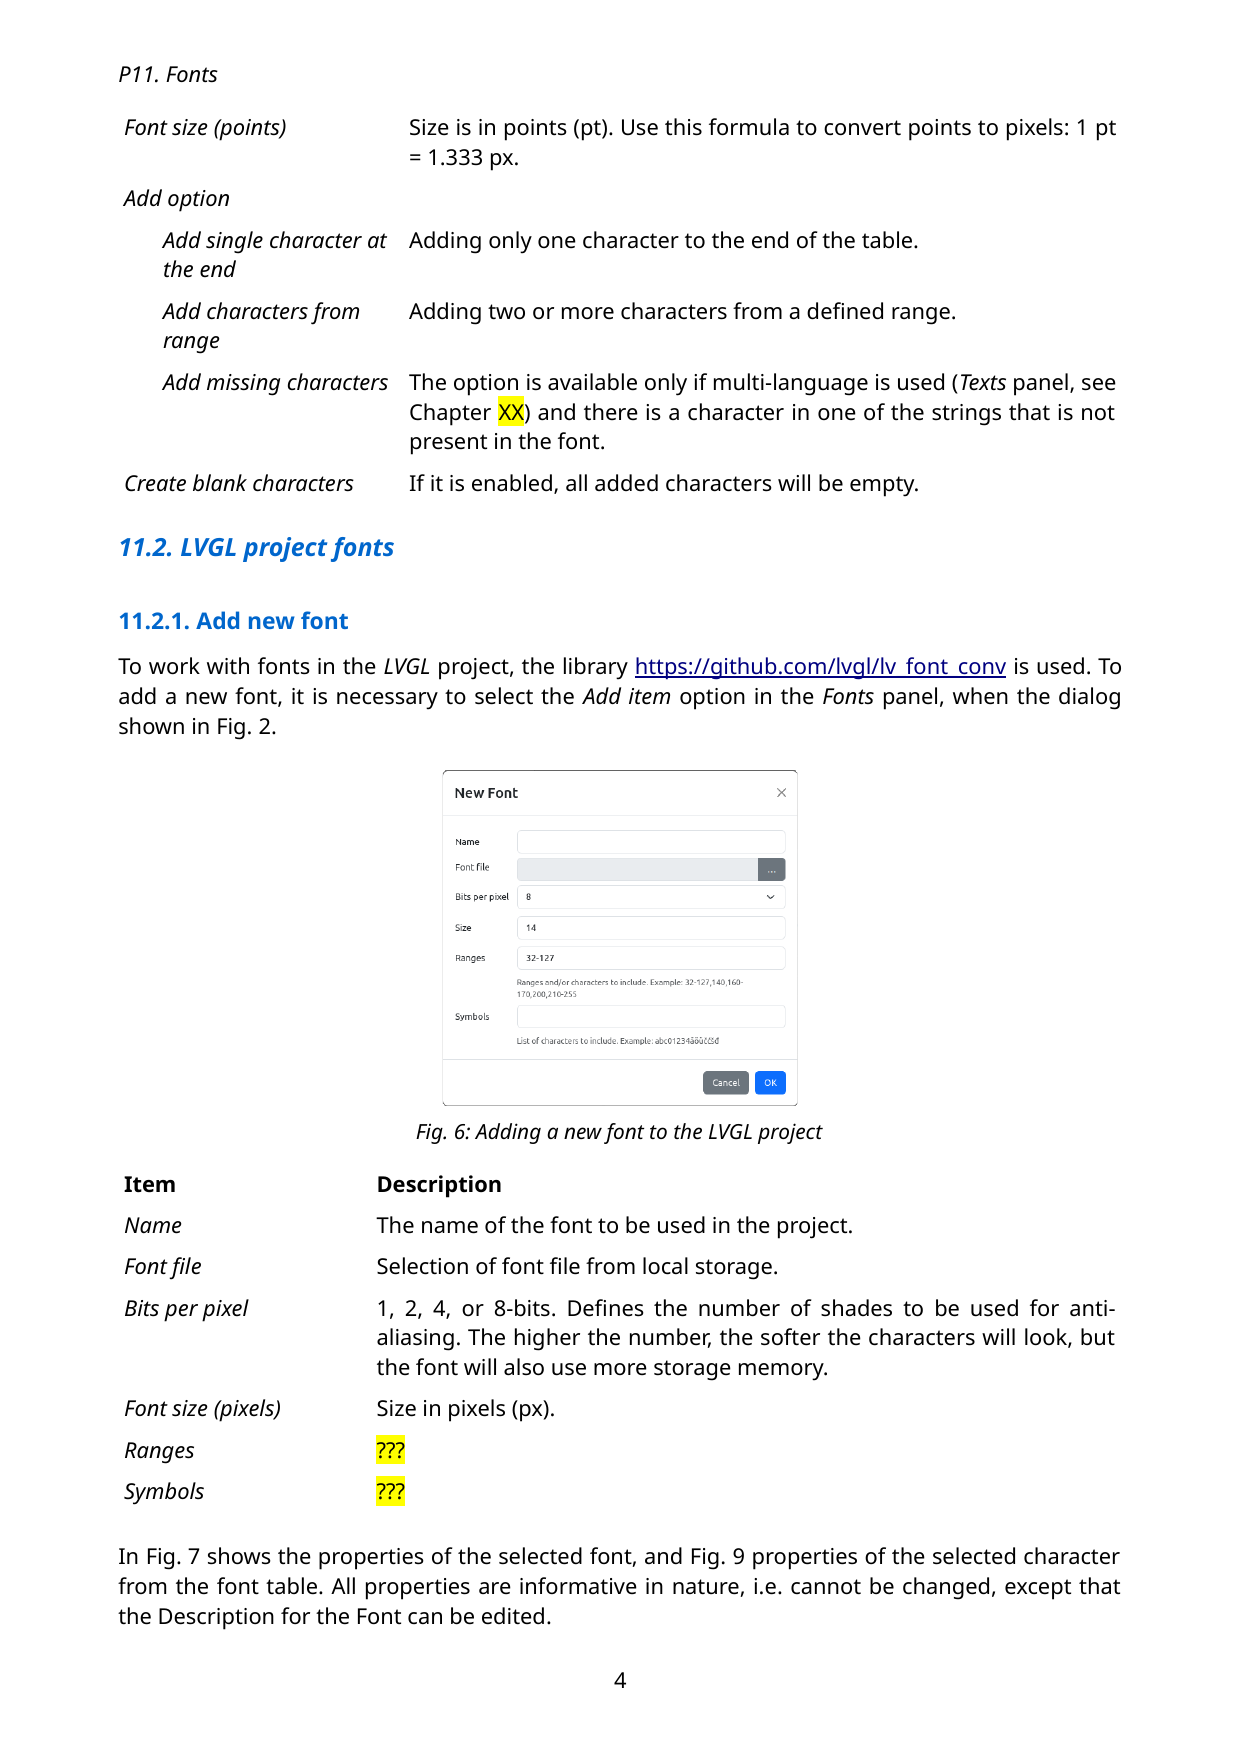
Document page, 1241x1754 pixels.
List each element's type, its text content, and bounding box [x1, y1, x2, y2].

table_cell Name [118, 1204, 371, 1246]
table_cell [118, 219, 157, 290]
table_cell Ranges [118, 1429, 371, 1470]
table_cell Add single character at the end [157, 219, 403, 290]
table_header Description [371, 1163, 1122, 1204]
subtitle LVGL project fonts [118, 529, 1122, 564]
table_cell [118, 361, 157, 462]
table_cell [118, 290, 157, 361]
table_cell 1, 2, 4, or 8-bits. Defines the number of shades to be used for anti-aliasing. The higher the number, the softer the characters will look, but the font will also use more storage memory. [371, 1287, 1122, 1388]
table_cell The name of the font to be used in the project. [371, 1204, 1122, 1246]
subtitle Add new font [118, 605, 1122, 636]
table_cell ??? [371, 1429, 1122, 1470]
table_cell Adding two or more characters from a defined range. [403, 290, 1122, 361]
table_cell [403, 178, 1122, 219]
table_cell Create blank characters [118, 462, 403, 503]
table_cell Add option [118, 178, 403, 219]
picture [442, 770, 798, 1106]
table_cell Bits per pixel [118, 1287, 371, 1388]
text To work with fonts in the LVGL project, the library https://github.com/lvgl/lv_font_conv is used. To add a new font, it is necessary to select the Add item option in the Fonts panel, when the dialog shown in Fig. 2. [118, 651, 1122, 740]
table_cell Font size (points) [118, 107, 403, 178]
table_cell The option is available only if multi-language is used (Texts panel, see Chapter XX) and there is a character in one of the strings that is not present in the font. [403, 361, 1122, 462]
text In Fig. 7 shows the properties of the selected font, and Fig. 9 properties of the selected character from the font table. All properties are informative in nature, i.e. cannot be changed, except that the Description for the Font can be edited. [118, 1541, 1122, 1631]
text Fig. 6: Adding a new font to the LVGL project [118, 783, 1122, 1146]
table_cell Size in pixels (px). [371, 1388, 1122, 1429]
table_cell Add characters from range [157, 290, 403, 361]
table_cell Symbols [118, 1470, 371, 1511]
table_cell Adding only one character to the end of the table. [403, 219, 1122, 290]
table_cell Add missing characters [157, 361, 403, 462]
table_header Item [118, 1163, 371, 1204]
table_cell Size is in points (pt). Use this formula to convert points to pixels: 1 pt = 1.333 px. [403, 107, 1122, 178]
table_cell ??? [371, 1470, 1122, 1511]
table_cell Font size (pixels) [118, 1388, 371, 1429]
table_cell If it is enabled, all added characters will be empty. [403, 462, 1122, 503]
table_cell Selection of font file from local storage. [371, 1246, 1122, 1287]
table_cell Font file [118, 1246, 371, 1287]
